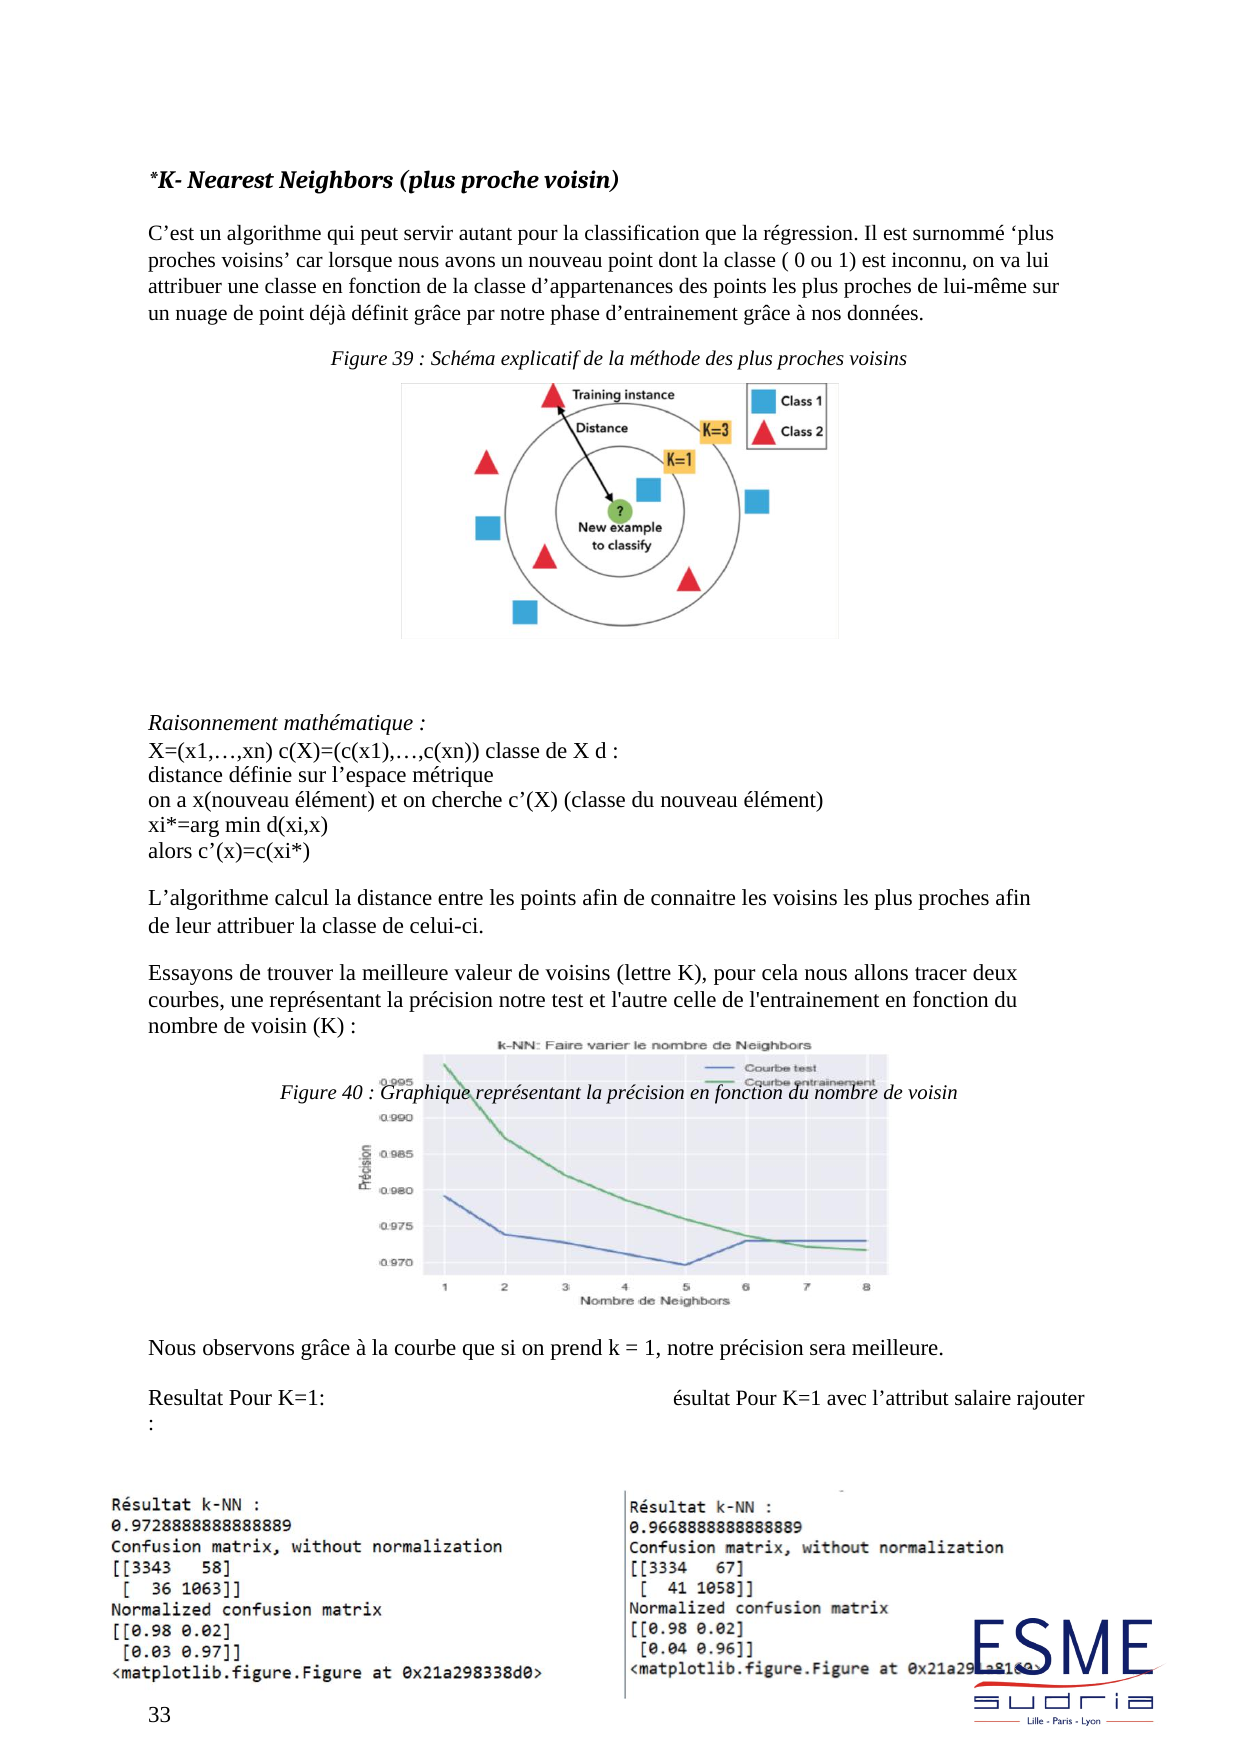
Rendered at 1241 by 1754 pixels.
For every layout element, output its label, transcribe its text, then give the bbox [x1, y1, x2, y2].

text Essayons de trouver la meilleure valeur de voisins (lettre K), pour cela nous allons tracer deux courbes, une représentant la précision notre test et l'autre celle de l'entrainement en fonction du nombre de voisin (K) : [148, 959, 1019, 1038]
text L’algorithme calcul la distance entre les points afin de connaitre les voisins les plus proches afin de leur attribuer la classe de celui-ci. [148, 884, 1057, 939]
text on a x(nouveau élément) et on cherche c’(X) (classe du nouveau élément) [148, 788, 1090, 813]
text alors c’(x)=c(xi*) [148, 838, 1090, 864]
picture [89, 1478, 1167, 1726]
picture [341, 1038, 898, 1082]
text Nous observons grâce à la courbe que si on prend k = 1, notre précision sera meilleure. [148, 1333, 1090, 1360]
text xi*=arg min d(xi,x) [148, 813, 1090, 837]
text Resultat Pour K=1: ésultat Pour K=1 avec l’attribut salaire rajouter : [148, 1383, 1090, 1435]
text C’est un algorithme qui peut servir autant pour la classification que la régression. Il est surnommé ‘plus proches voisins’ car lorsque nous avons un nouveau point dont la classe ( 0 ou 1) est inconnu, on va lui attribuer une classe en fonction de la classe d’appartenances des points les plus proches de lui-même sur un nuage de point déjà définit grâce par notre phase d’entrainement grâce à nos données. [148, 220, 1086, 325]
picture [401, 383, 839, 639]
text Figure 40 : Graphique représentant la précision en fonction du nombre de voisin [148, 1082, 1090, 1103]
text Raisonnement mathématique : [148, 709, 1090, 736]
text X=(x1,…,xn) c(X)=(c(x1),…,c(xn)) classe de X d : distance définie sur l’espace métrique [148, 738, 642, 788]
text Figure 39 : Schéma explicatif de la méthode des plus proches voisins [148, 349, 1090, 370]
picture [341, 1103, 898, 1309]
subtitle *K- Nearest Neighbors (plus proche voisin) [148, 166, 1090, 195]
